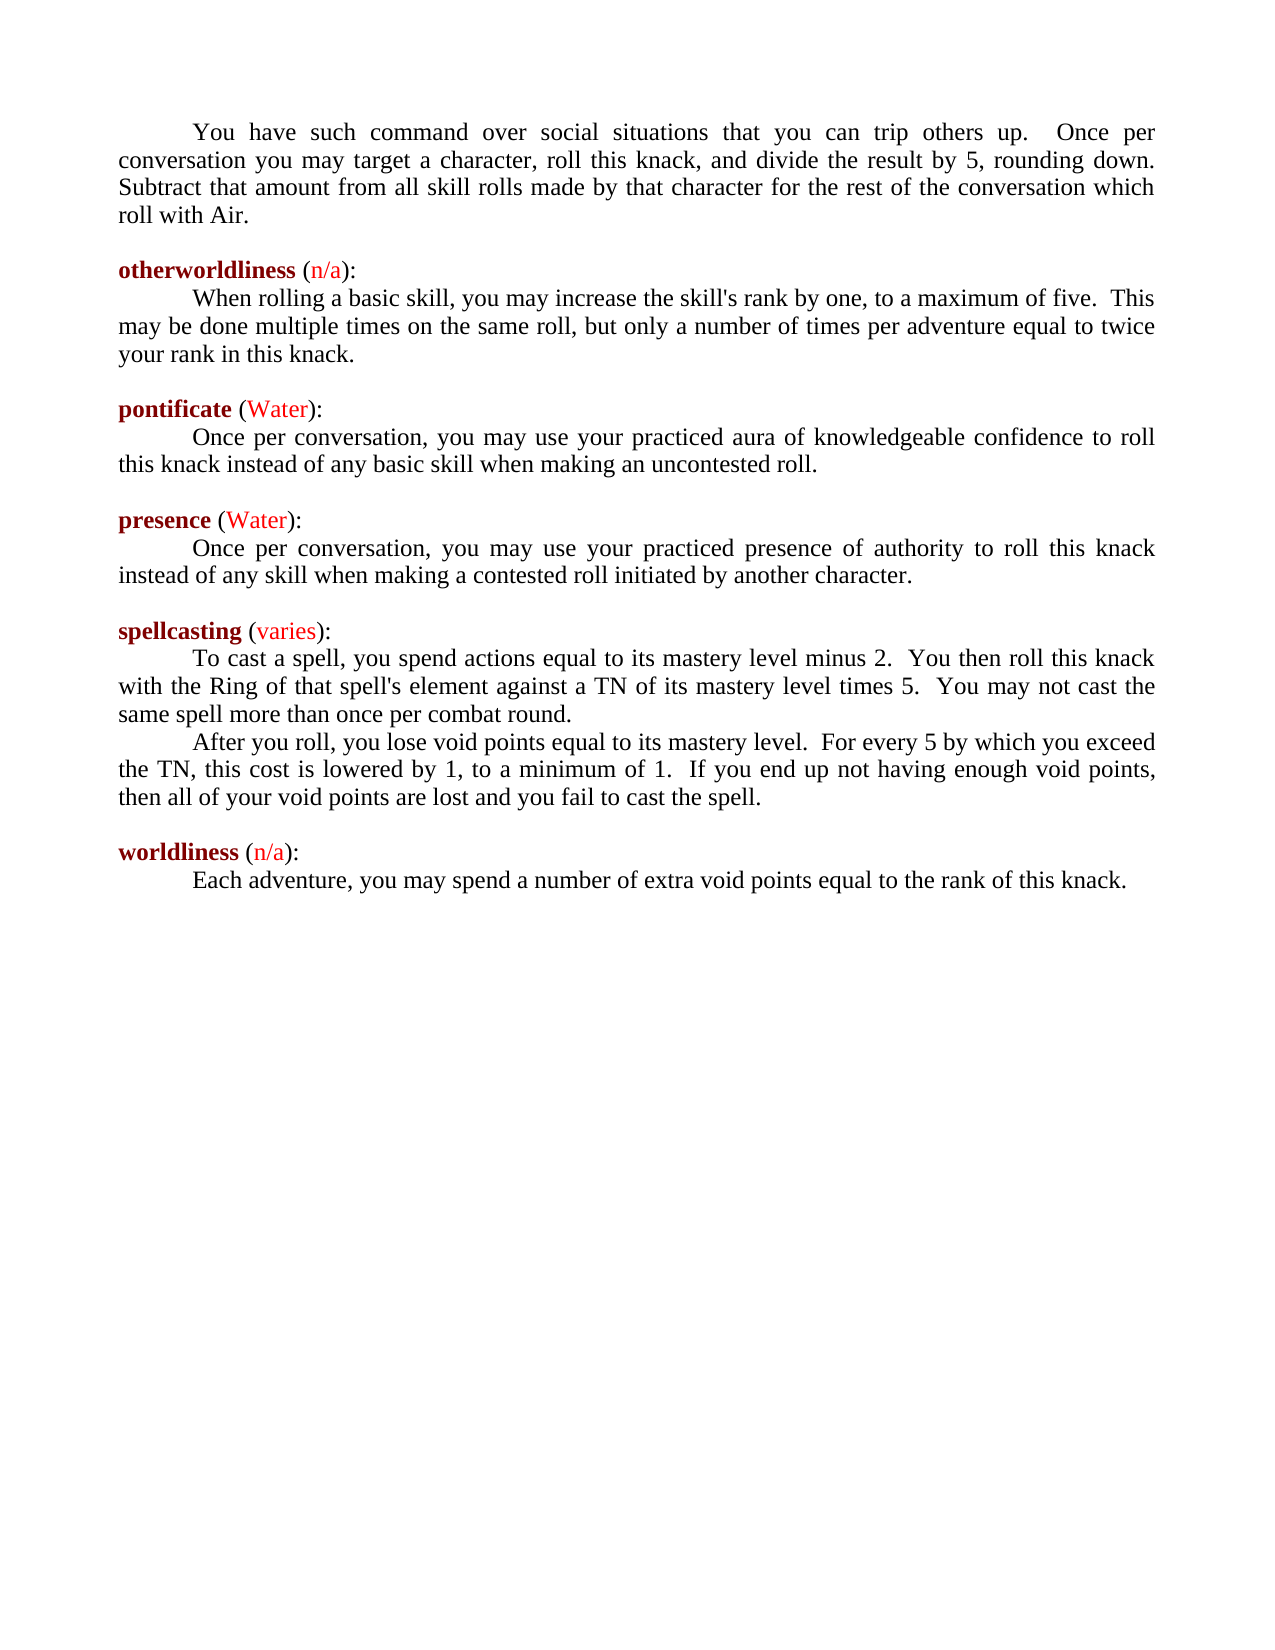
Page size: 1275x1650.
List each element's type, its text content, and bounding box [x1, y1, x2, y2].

text When rolling a basic skill, you may increase the skill's rank by one, to a maximum of five. This may be done multiple times on the same roll, but only a number of times per adventure equal to twice your rank in this knack. [118, 284, 1157, 367]
text Once per conversation, you may use your practiced aura of knowledgeable confidence to roll this knack instead of any basic skill when making an uncontested roll. [118, 423, 1157, 478]
text After you roll, you lose void points equal to its mastery level. For every 5 by which you exceed the TN, this cost is lowered by 1, to a minimum of 1. If you end up not having enough void points, then all of your void points are lost and you fail to cast the spell. [118, 728, 1157, 811]
text otherworldliness (n/a): [118, 257, 1157, 284]
text Each adventure, you may spend a number of extra void points equal to the rank of this knack. [118, 866, 1157, 894]
text You have such command over social situations that you can trip others up. Once per conversation you may target a character, roll this knack, and divide the result by 5, rounding down. Subtract that amount from all skill rolls made by that character for the rest of the conversation which roll with Air. [118, 118, 1157, 229]
text spellcasting (varies): [118, 617, 1157, 644]
text Once per conversation, you may use your practiced presence of authority to roll this knack instead of any skill when making a contested roll initiated by another character. [118, 534, 1157, 589]
text presence (Water): [118, 506, 1157, 534]
text worldliness (n/a): [118, 838, 1157, 866]
text To cast a spell, you spend actions equal to its mastery level minus 2. You then roll this knack with the Ring of that spell's element against a TN of its mastery level times 5. You may not cast the same spell more than once per combat round. [118, 644, 1157, 728]
text pontificate (Water): [118, 395, 1157, 423]
